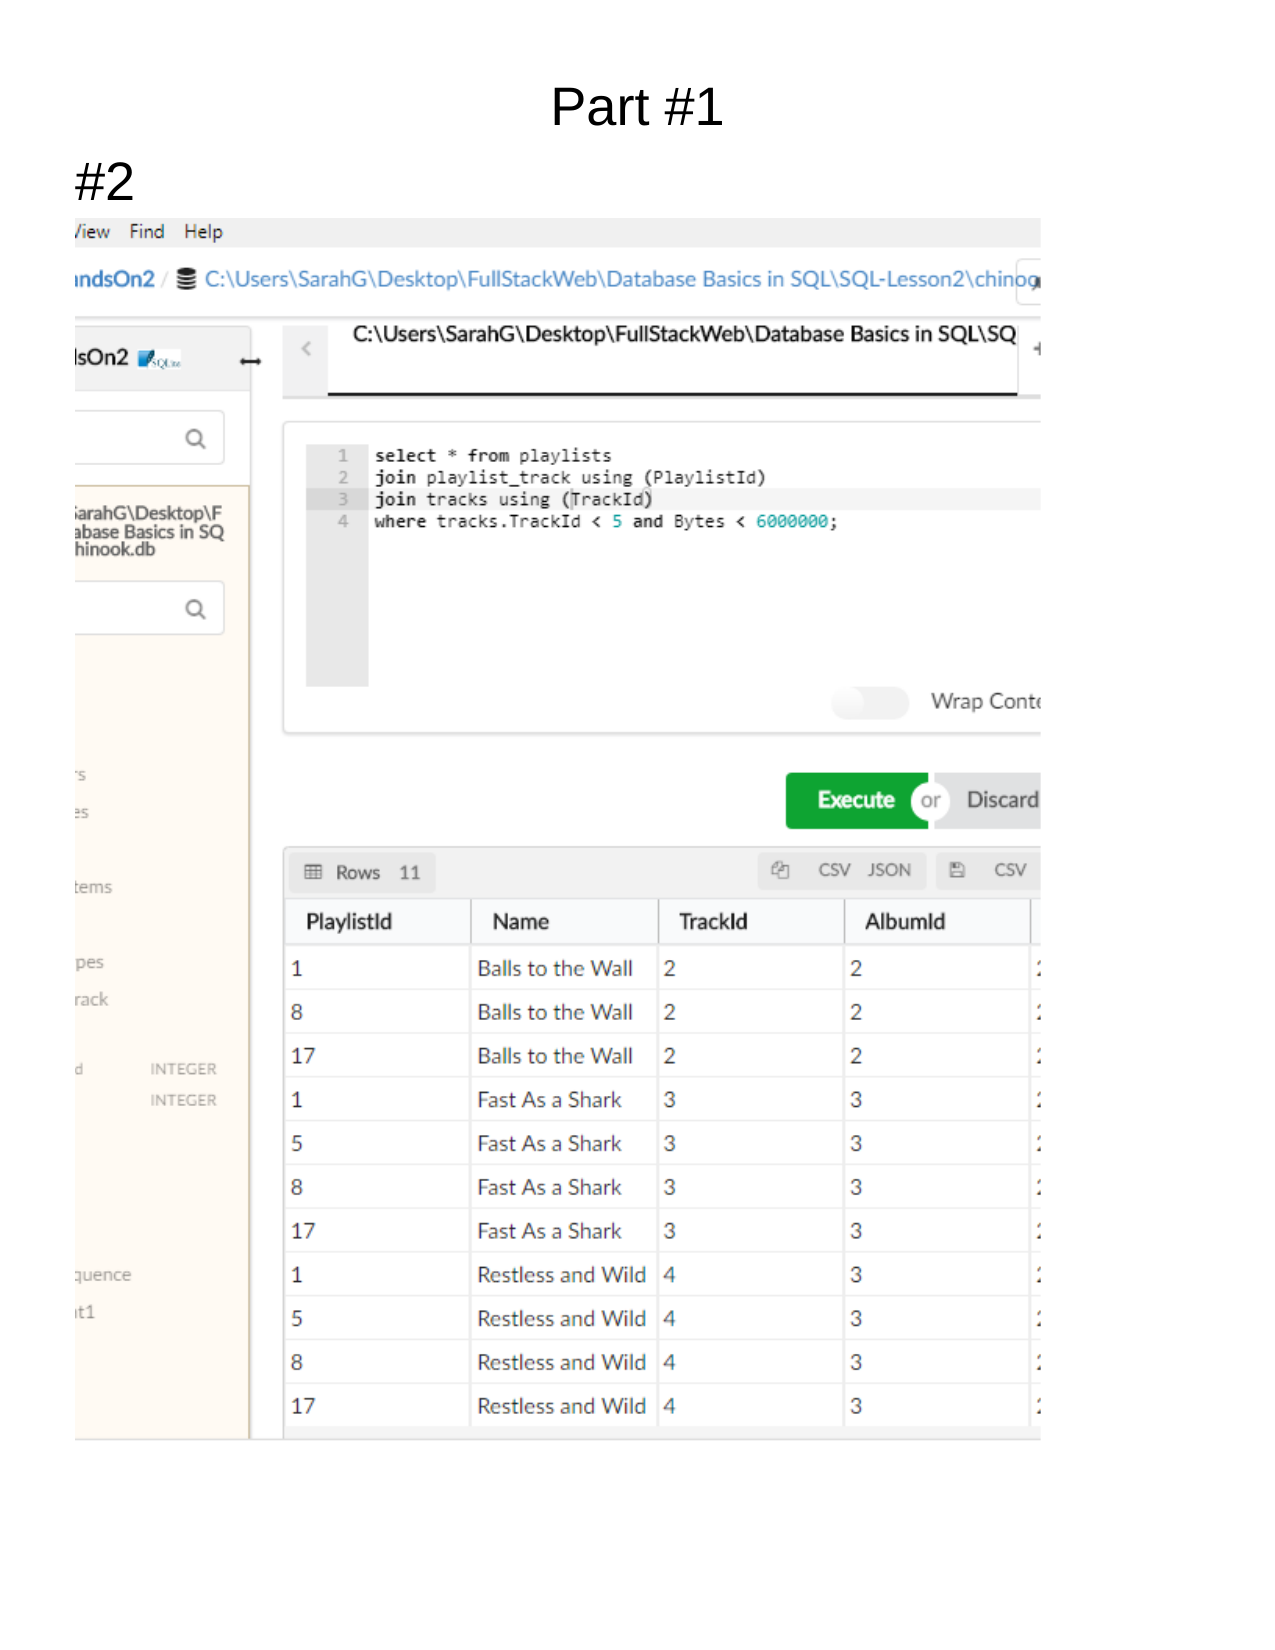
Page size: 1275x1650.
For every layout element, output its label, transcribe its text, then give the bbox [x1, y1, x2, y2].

picture [75, 218, 1041, 1453]
title #2 [75, 150, 1237, 212]
